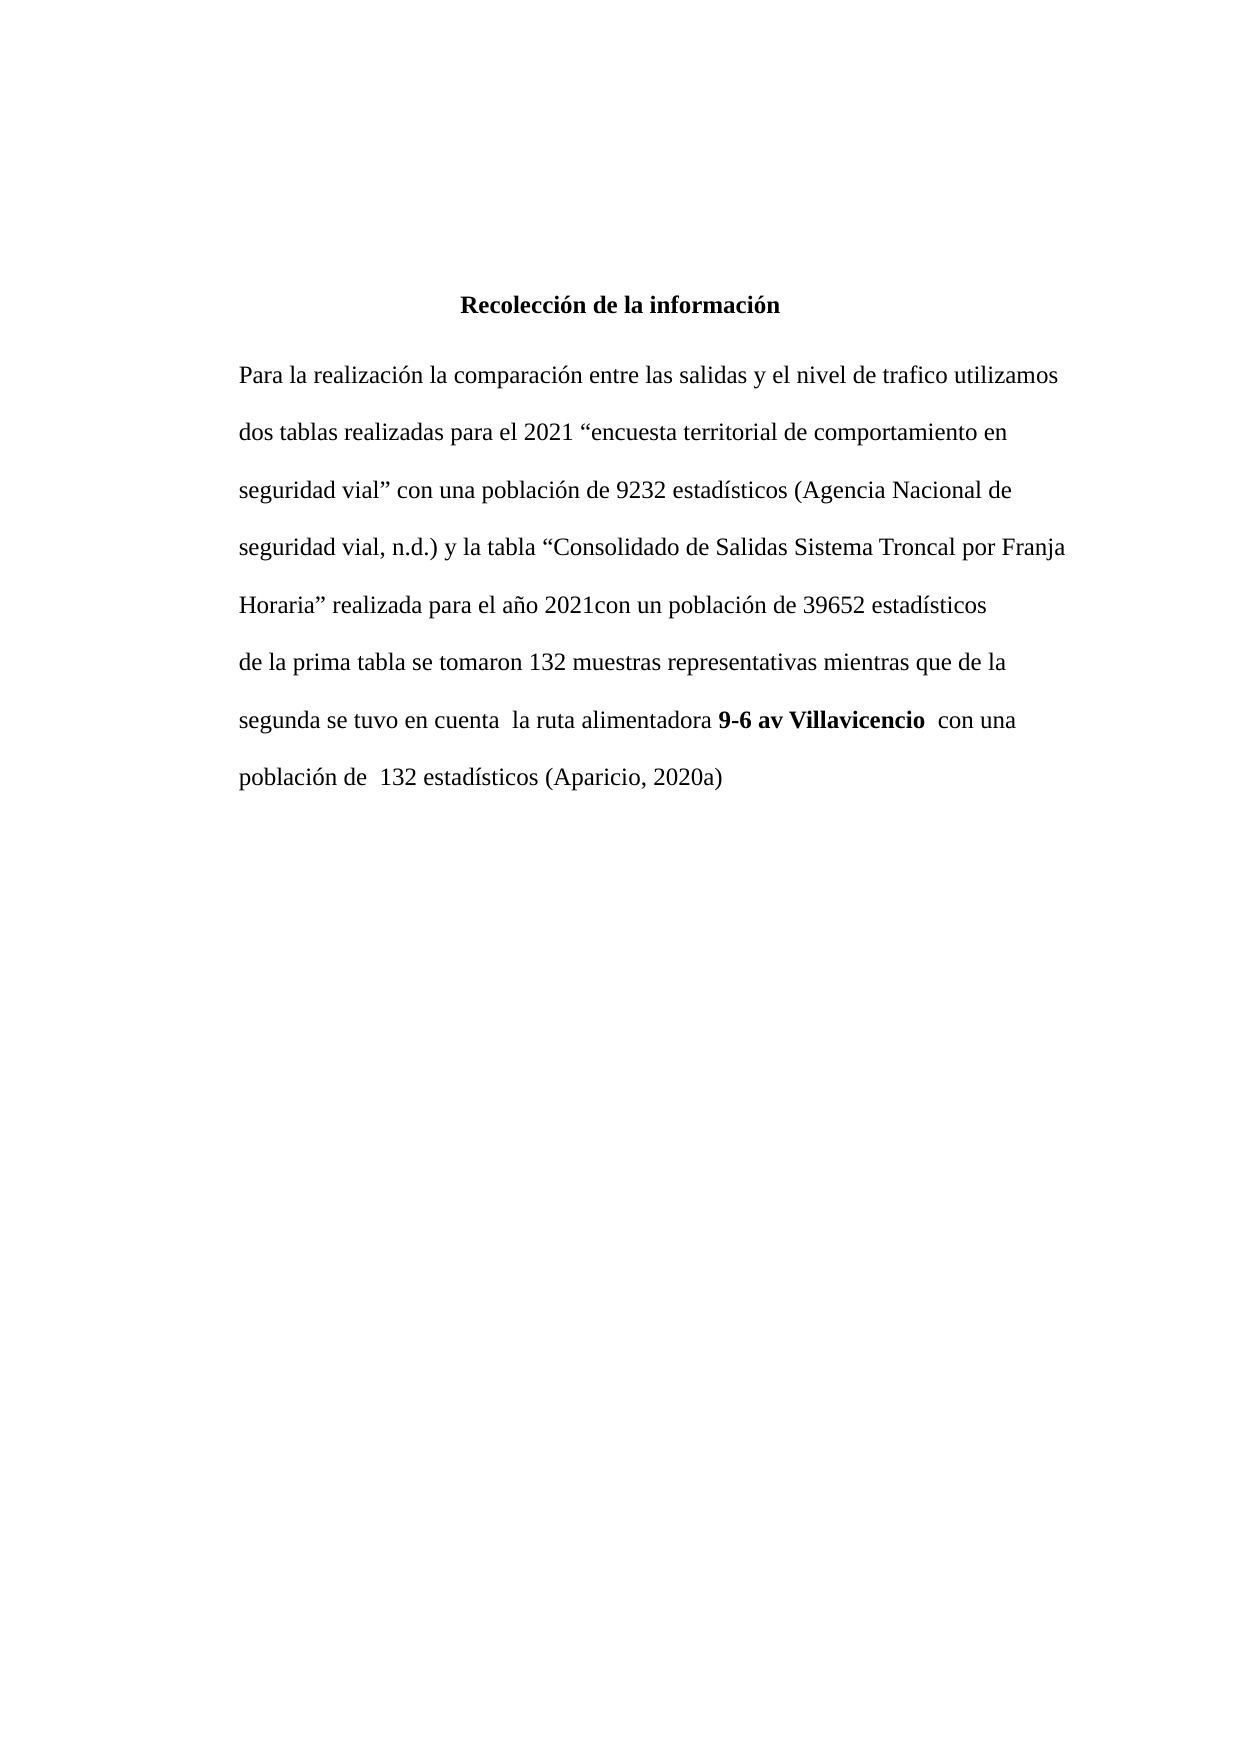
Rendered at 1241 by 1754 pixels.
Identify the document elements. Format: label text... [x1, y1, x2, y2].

subtitle Recolección de la información [150, 290, 1090, 319]
text de la prima tabla se tomaron 132 muestras representativas mientras que de la segunda se tuvo en cuenta la ruta alimentadora 9-6 av Villavicencio con una población de 132 estadísticos (Aparicio, 2020a) [238, 647, 1090, 791]
text Para la realización la comparación entre las salidas y el nivel de trafico utilizamos dos tablas realizadas para el 2021 “encuesta territorial de comportamiento en seguridad vial” con una población de 9232 estadísticos (Agencia Nacional de seguridad vial, n.d.) y la tabla “Consolidado de Salidas Sistema Troncal por Franja Horaria” realizada para el año 2021con un población de 39652 estadísticos [238, 360, 1090, 619]
